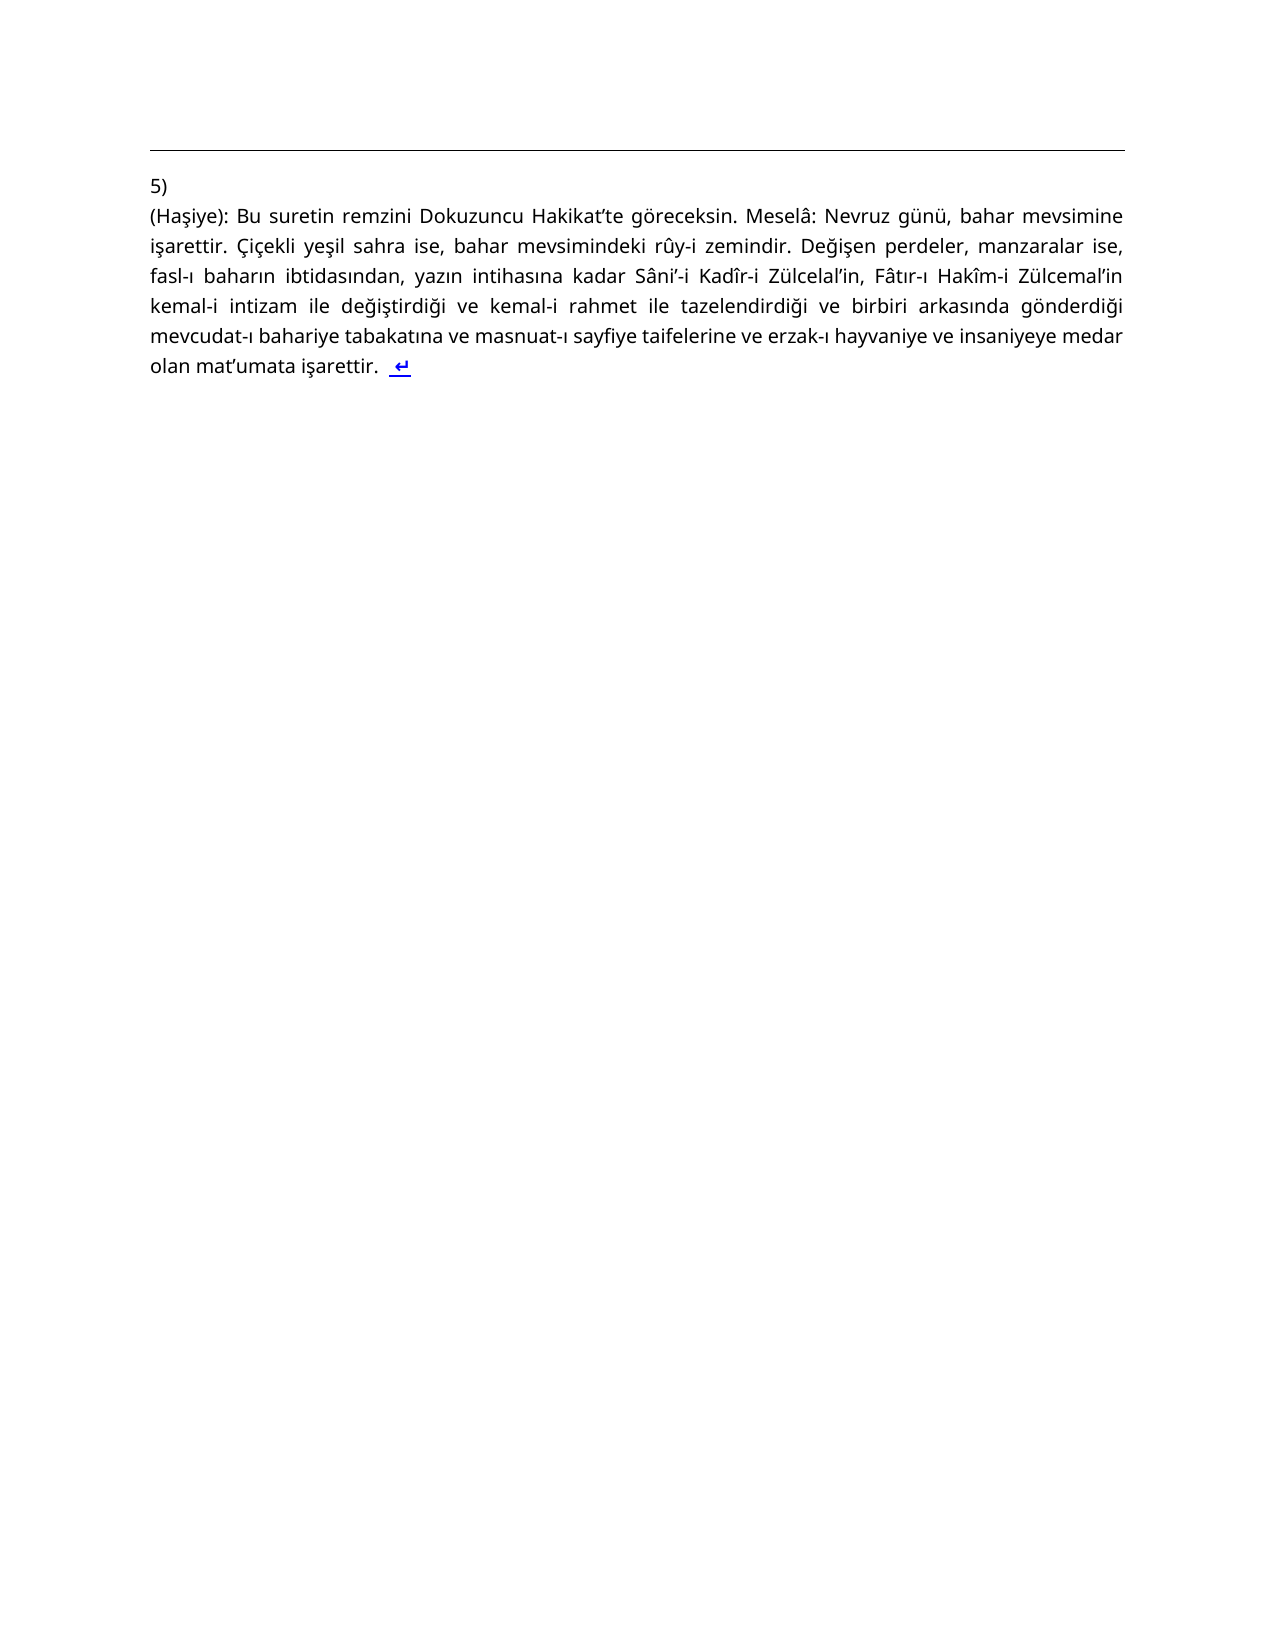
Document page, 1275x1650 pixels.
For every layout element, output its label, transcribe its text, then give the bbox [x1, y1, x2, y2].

text 5) [150, 151, 1125, 199]
text (Haşiye): Bu suretin remzini Dokuzuncu Hakikat’te göreceksin. Meselâ: Nevruz günü, bahar mevsimine işarettir. Çiçekli yeşil sahra ise, bahar mevsimindeki rûy-i zemindir. Değişen perdeler, manzaralar ise, fasl-ı baharın ibtidasından, yazın intihasına kadar Sâni’-i Kadîr-i Zülcelal’in, Fâtır-ı Hakîm-i Zülcemal’in kemal-i intizam ile değiştirdiği ve kemal-i rahmet ile tazelendirdiği ve birbiri arkasında gönderdiği mevcudat-ı bahariye tabakatına ve masnuat-ı sayfiye taifelerine ve erzak-ı hayvaniye ve insaniyeye medar olan mat’umata işarettir. ↵ [150, 199, 1125, 379]
